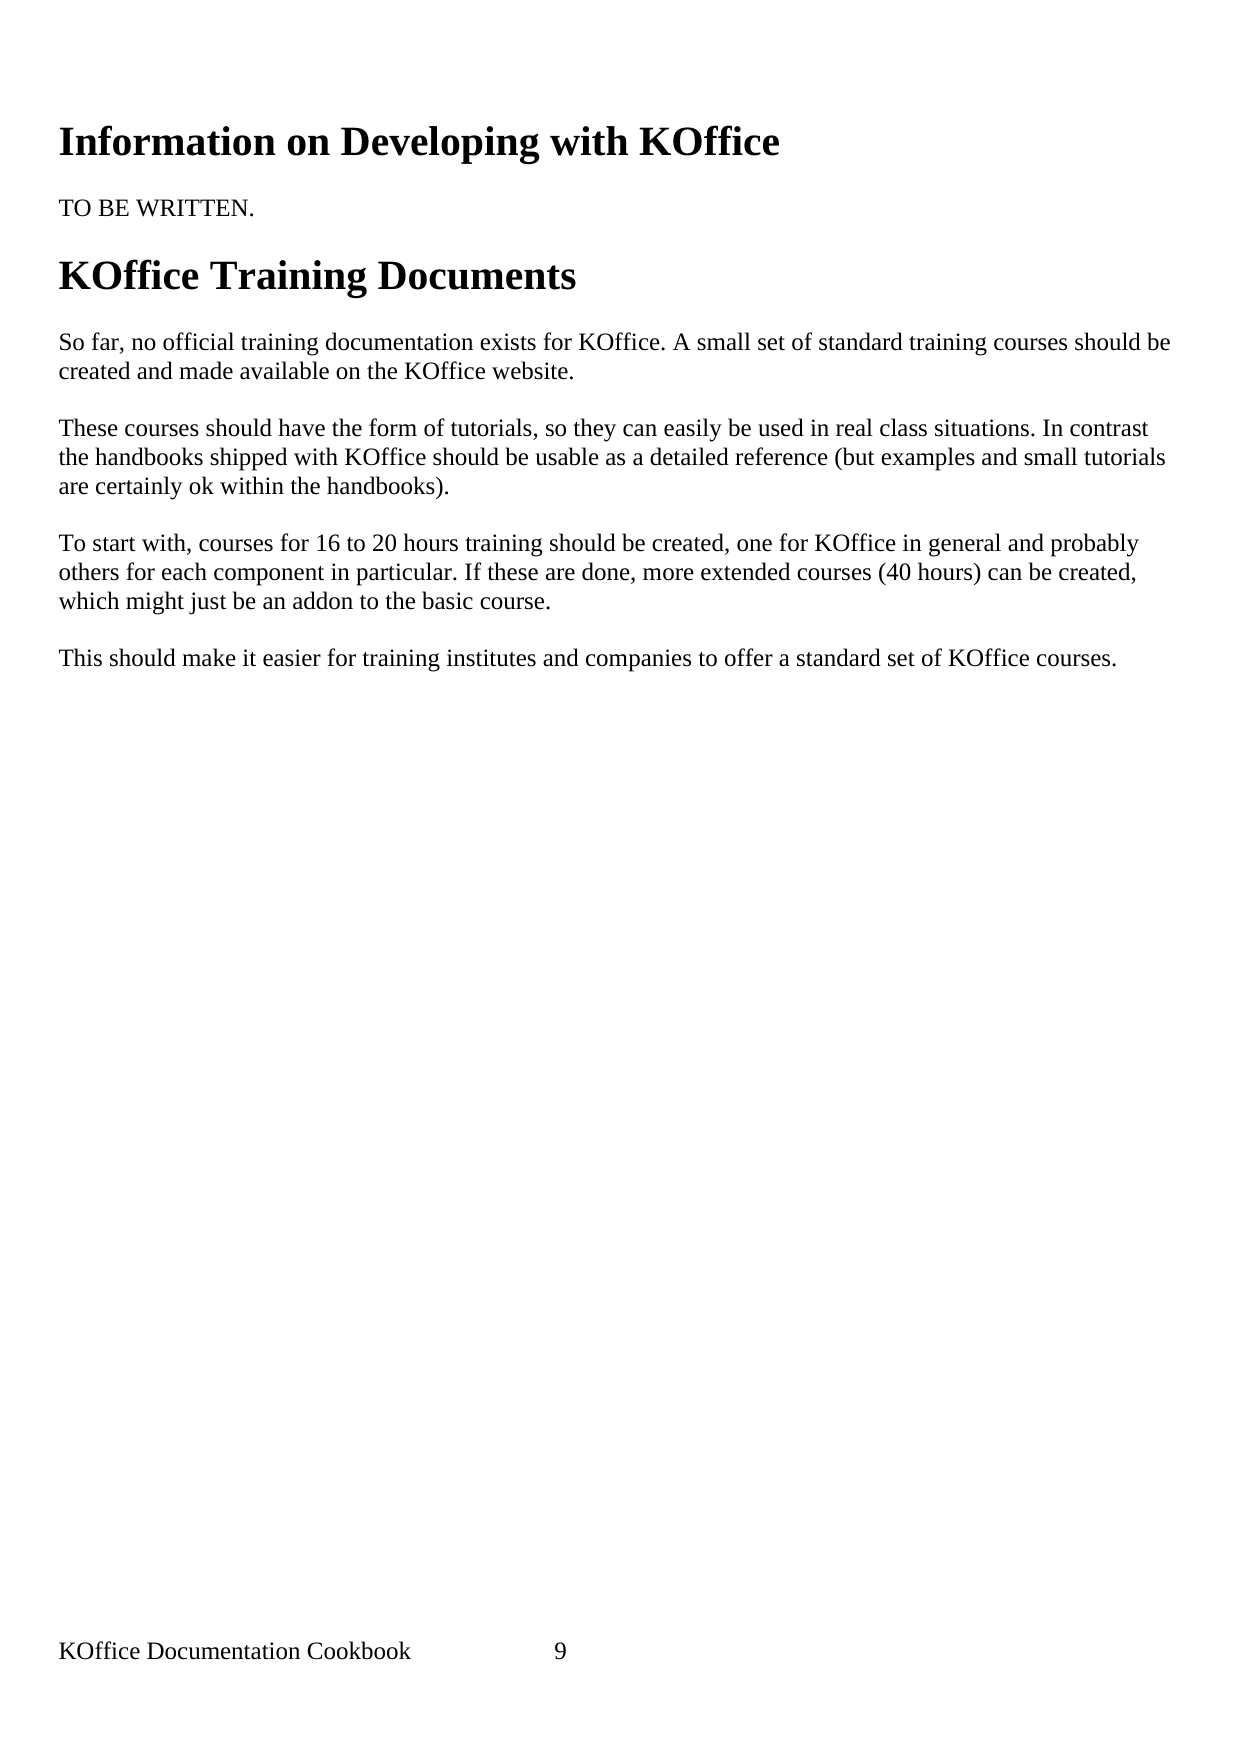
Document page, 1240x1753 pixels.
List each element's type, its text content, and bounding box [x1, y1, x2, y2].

subtitle 7.KOffice Training Documents [58, 250, 1181, 298]
subtitle 6.Information on Developing with KOffice [58, 116, 1181, 164]
text These courses should have the form of tutorials, so they can easily be used in real class situations. In contrast the handbooks shipped with KOffice should be usable as a detailed reference (but examples and small tutorials are certainly ok within the handbooks). [58, 413, 1181, 499]
text This should make it easier for training institutes and companies to offer a standard set of KOffice courses. [58, 643, 1181, 672]
text TO BE WRITTEN. [58, 193, 1181, 222]
text To start with, courses for 16 to 20 hours training should be created, one for KOffice in general and probably others for each component in particular. If these are done, more extended courses (40 hours) can be created, which might just be an addon to the basic course. [58, 528, 1181, 614]
text So far, no official training documentation exists for KOffice. A small set of standard training courses should be created and made available on the KOffice website. [58, 327, 1181, 384]
